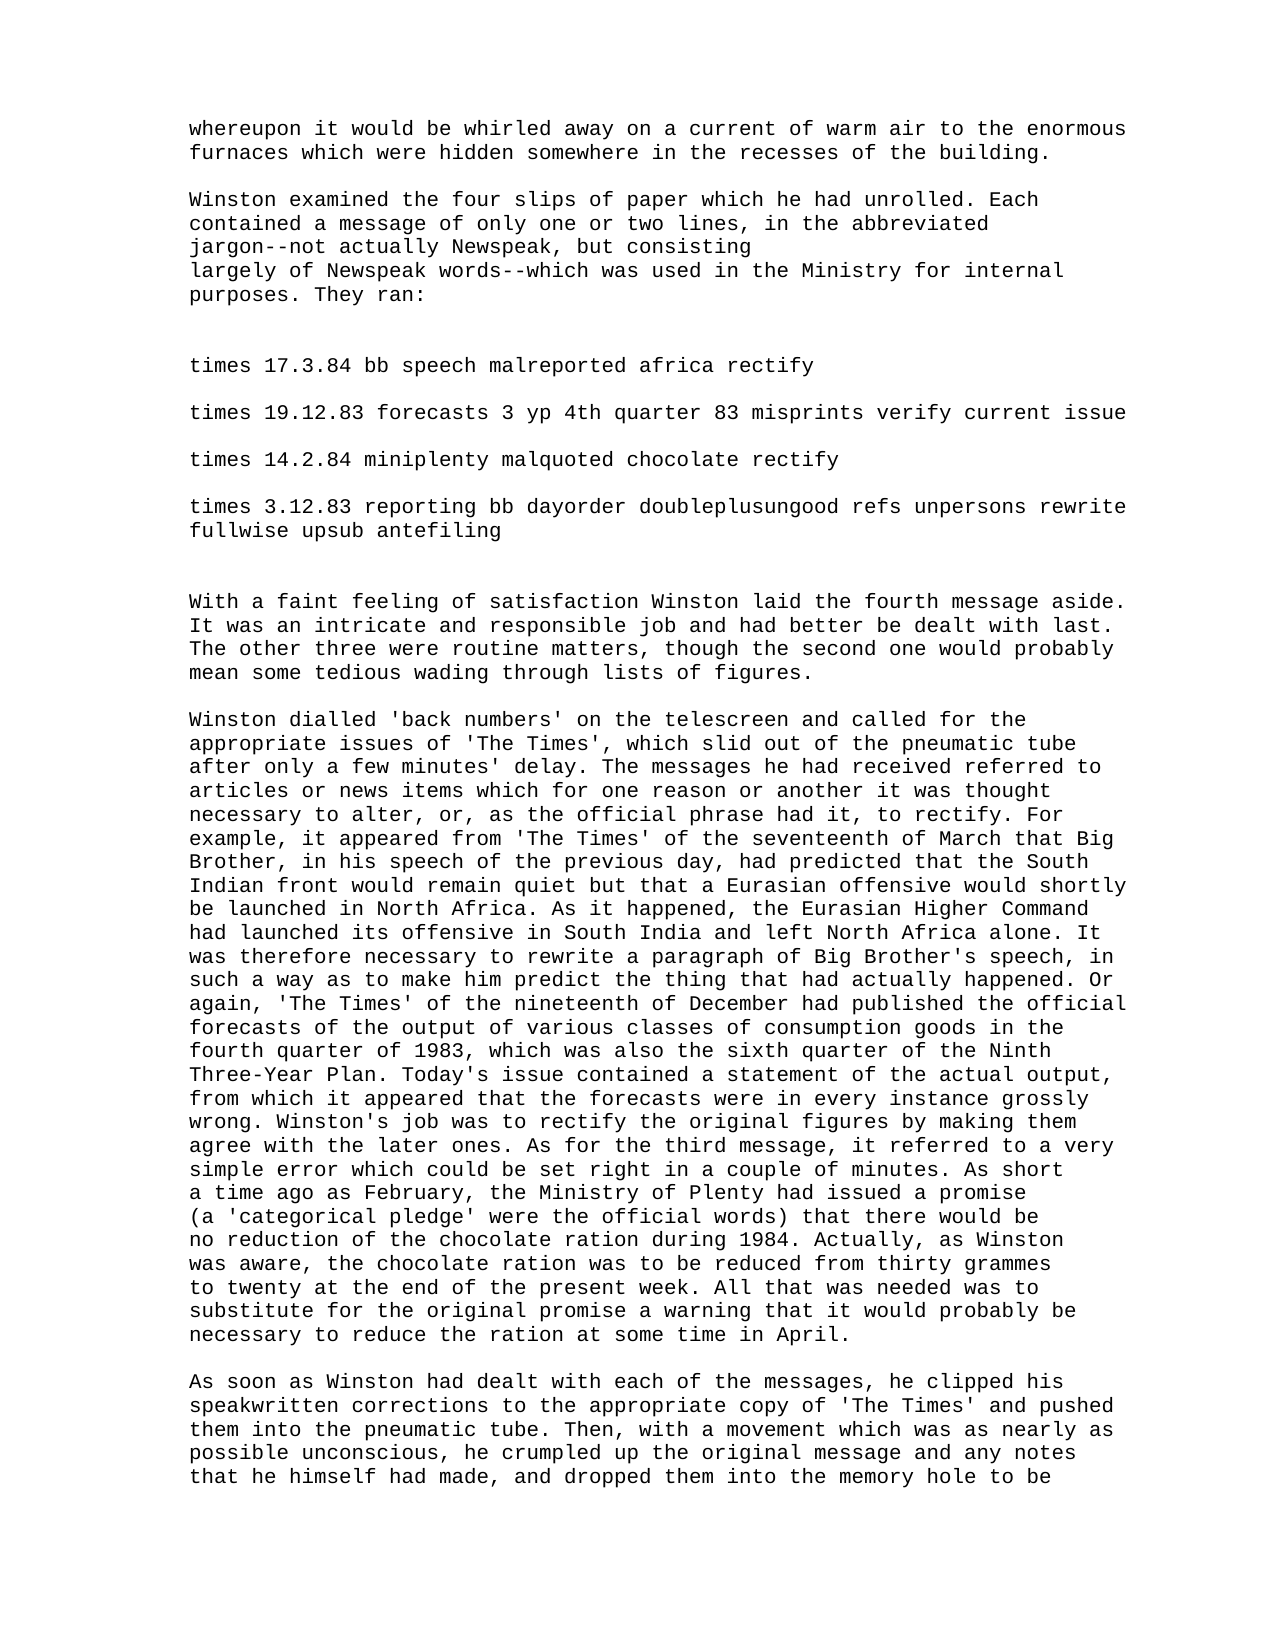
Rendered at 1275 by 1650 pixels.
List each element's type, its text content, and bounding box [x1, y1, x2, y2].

text no reduction of the chocolate ration during 1984. Actually, as Winston [189, 1229, 1185, 1253]
text purposes. They ran: times 17.3.84 bb speech malreported africa rectify times 19.12.83 forecasts 3 yp 4th quarter 83 misprints verify current issue times 14.2.84 miniplenty malquoted chocolate rectify times 3.12.83 reporting bb dayorder doubleplusungood refs unpersons rewrite [189, 284, 1185, 520]
text that he himself had made, and dropped them into the memory hole to be [189, 1466, 1185, 1489]
text furnaces which were hidden somewhere in the recesses of the building. Winston examined the four slips of paper which he had unrolled. Each [189, 142, 1185, 213]
text was aware, the chocolate ration was to be reduced from thirty grammes [189, 1253, 1185, 1277]
text Indian front would remain quiet but that a Eurasian offensive would shortly [189, 875, 1185, 898]
text jargon--not actually Newspeak, but consisting [189, 236, 1185, 260]
text again, 'The Times' of the nineteenth of December had published the official [189, 993, 1185, 1017]
text be launched in North Africa. As it happened, the Eurasian Higher Command [189, 898, 1185, 922]
text them into the pneumatic tube. Then, with a movement which was as nearly as [189, 1419, 1185, 1442]
text necessary to alter, or, as the official phrase had it, to rectify. For [189, 804, 1185, 827]
text agree with the later ones. As for the third message, it referred to a very [189, 1135, 1185, 1158]
text whereupon it would be whirled away on a current of warm air to the enormous [189, 118, 1185, 142]
text a time ago as February, the Ministry of Plenty had issued a promise [189, 1182, 1185, 1206]
text appropriate issues of 'The Times', which slid out of the pneumatic tube [189, 733, 1185, 757]
text fourth quarter of 1983, which was also the sixth quarter of the Ninth [189, 1040, 1185, 1064]
text from which it appeared that the forecasts were in every instance grossly [189, 1088, 1185, 1111]
text largely of Newspeak words--which was used in the Ministry for internal [189, 260, 1185, 284]
text substitute for the original promise a warning that it would probably be [189, 1300, 1185, 1324]
text mean some tedious wading through lists of figures. Winston dialled 'back numbers' on the telescreen and called for the [189, 662, 1185, 733]
text articles or news items which for one reason or another it was thought [189, 780, 1185, 804]
text fullwise upsub antefiling With a faint feeling of satisfaction Winston laid the fourth message aside. [189, 520, 1185, 615]
text had launched its offensive in South India and left North Africa alone. It [189, 922, 1185, 946]
text necessary to reduce the ration at some time in April. As soon as Winston had dealt with each of the messages, he clipped his [189, 1324, 1185, 1395]
text possible unconscious, he crumpled up the original message and any notes [189, 1442, 1185, 1466]
text Three-Year Plan. Today's issue contained a statement of the actual output, [189, 1064, 1185, 1088]
text simple error which could be set right in a couple of minutes. As short [189, 1158, 1185, 1182]
text was therefore necessary to rewrite a paragraph of Big Brother's speech, in [189, 946, 1185, 969]
text forecasts of the output of various classes of consumption goods in the [189, 1017, 1185, 1040]
text The other three were routine matters, though the second one would probably [189, 638, 1185, 662]
text Brother, in his speech of the previous day, had predicted that the South [189, 851, 1185, 875]
text example, it appeared from 'The Times' of the seventeenth of March that Big [189, 827, 1185, 851]
text wrong. Winston's job was to rectify the original figures by making them [189, 1111, 1185, 1135]
text such a way as to make him predict the thing that had actually happened. Or [189, 969, 1185, 993]
text to twenty at the end of the present week. All that was needed was to [189, 1277, 1185, 1300]
text contained a message of only one or two lines, in the abbreviated [189, 213, 1185, 236]
text (a 'categorical pledge' were the official words) that there would be [189, 1206, 1185, 1229]
text after only a few minutes' delay. The messages he had received referred to [189, 757, 1185, 780]
text speakwritten corrections to the appropriate copy of 'The Times' and pushed [189, 1395, 1185, 1419]
text It was an intricate and responsible job and had better be dealt with last. [189, 615, 1185, 638]
